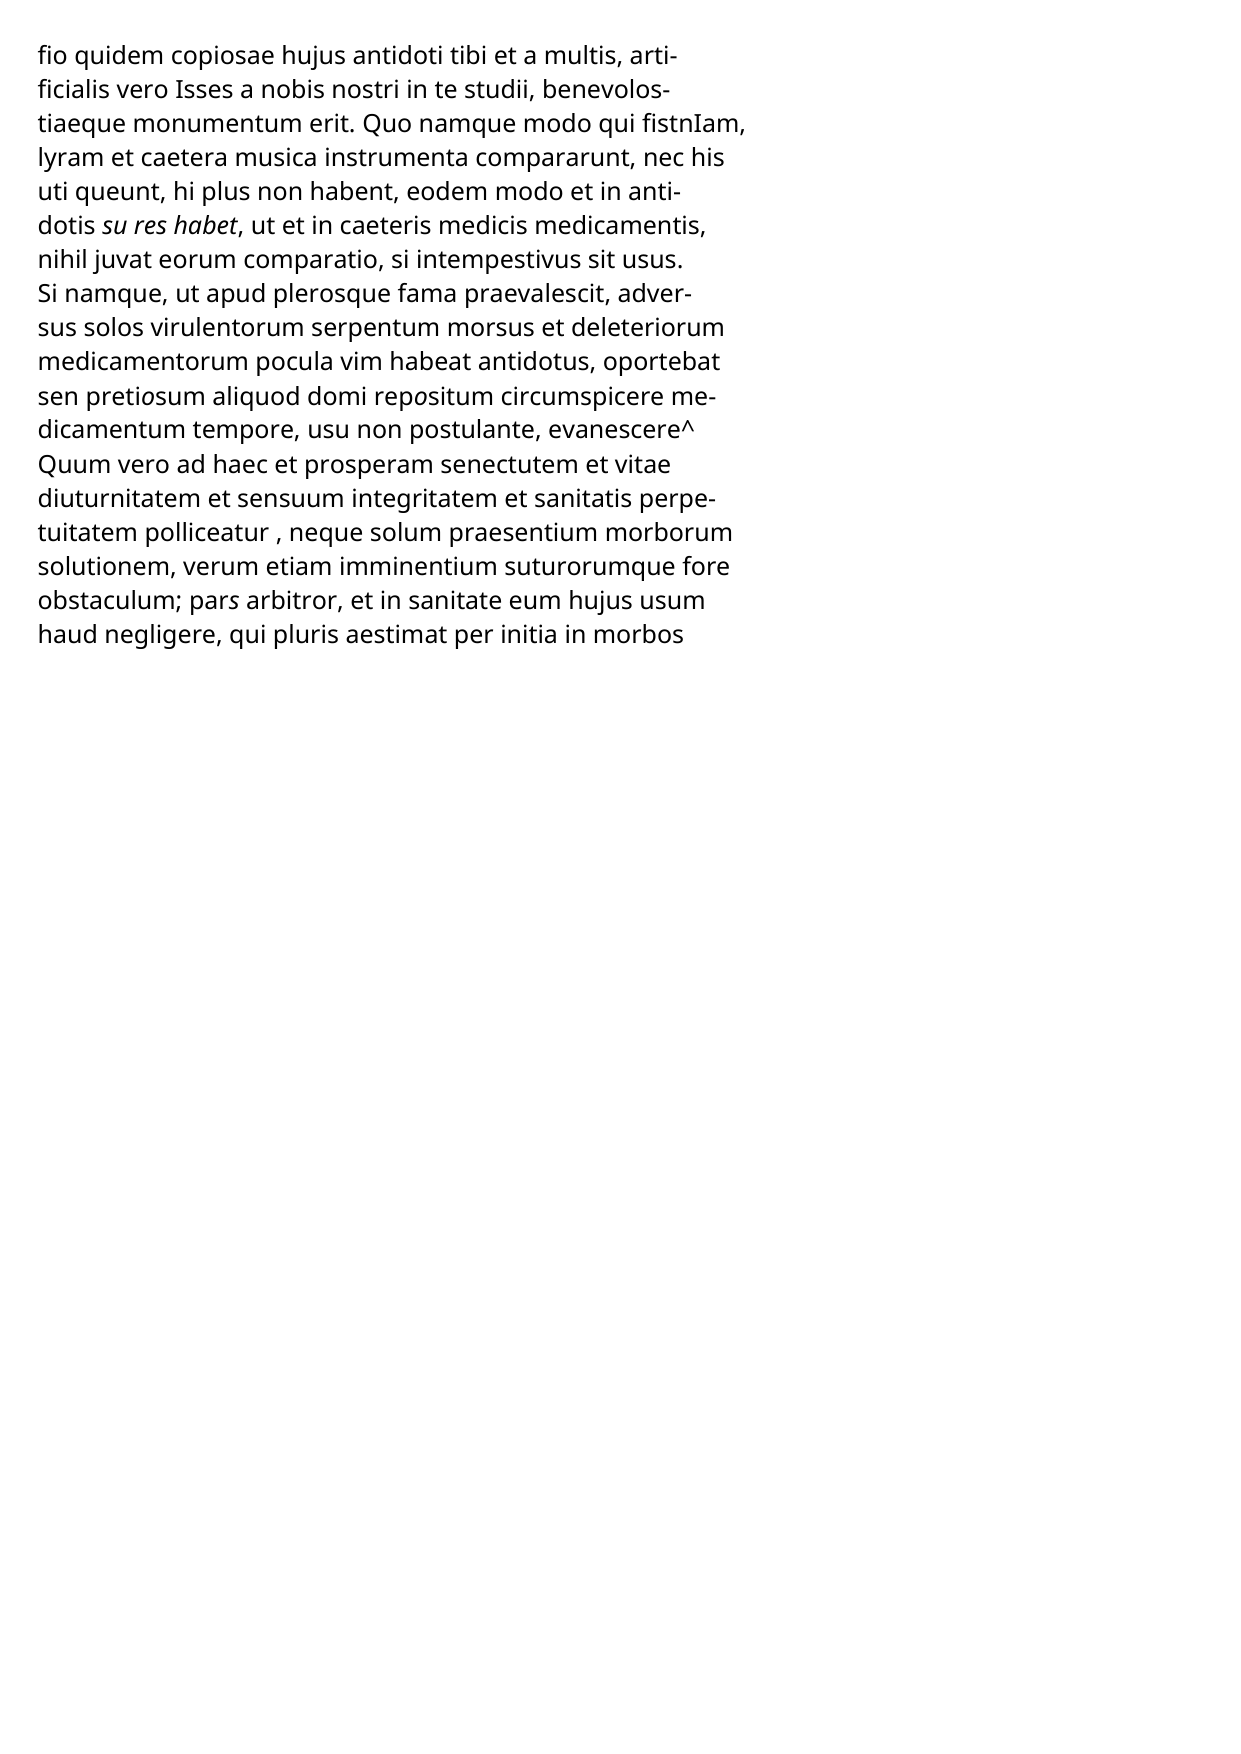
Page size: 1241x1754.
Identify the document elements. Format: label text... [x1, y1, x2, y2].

text fio quidem copiosae hujus antidoti tibi et a multis, arti- ficialis vero Isses a nobis nostri in te studii, benevolos- tiaeque monumentum erit. Quo namque modo qui fistnIam, lyram et caetera musica instrumenta compararunt, nec his uti queunt, hi plus non habent, eodem modo et in anti- dotis su res habet, ut et in caeteris medicis medicamentis, nihil juvat eorum comparatio, si intempestivus sit usus. Si namque, ut apud plerosque fama praevalescit, adver- sus solos virulentorum serpentum morsus et deleteriorum medicamentorum pocula vim habeat antidotus, oportebat sen pretiosum aliquod domi repositum circumspicere me- dicamentum tempore, usu non postulante, evanescere^ Quum vero ad haec et prosperam senectutem et vitae diuturnitatem et sensuum integritatem et sanitatis perpe- tuitatem polliceatur , neque solum praesentium morborum solutionem, verum etiam imminentium suturorumque fore obstaculum; pars arbitror, et in sanitate eum hujus usum haud negligere, qui pluris aestimat per initia in morbos [37, 37, 1203, 651]
